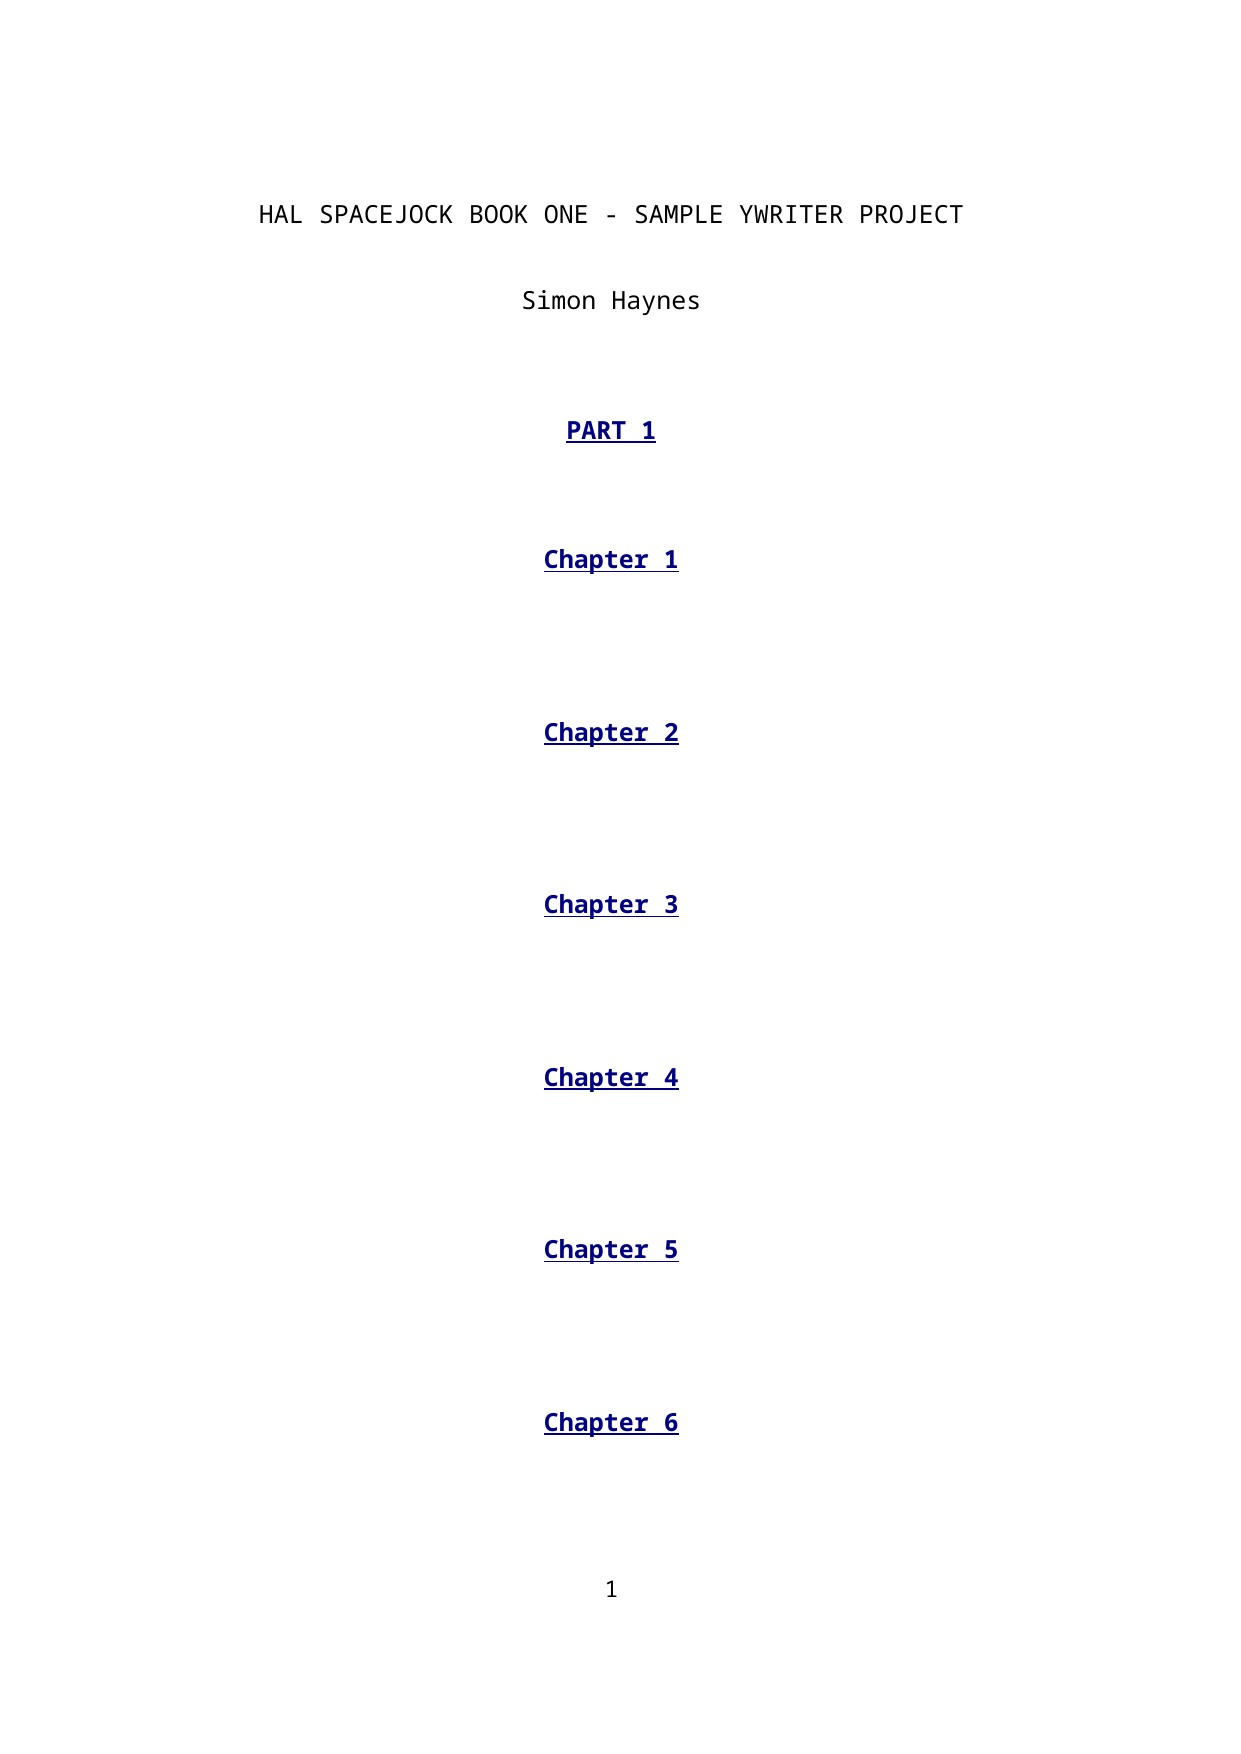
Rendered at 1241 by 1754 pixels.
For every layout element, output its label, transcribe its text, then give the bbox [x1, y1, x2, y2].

subtitle Simon Haynes [159, 275, 1063, 318]
subtitle Chapter 3 [159, 879, 1063, 922]
subtitle Part 1 [159, 404, 1063, 448]
subtitle Chapter 2 [159, 706, 1063, 749]
subtitle Chapter 1 [159, 534, 1063, 577]
title Hal Spacejock book one - Sample yWriter Project [159, 189, 1063, 232]
subtitle Chapter 5 [159, 1224, 1063, 1267]
subtitle Chapter 6 [159, 1396, 1063, 1439]
subtitle Chapter 4 [159, 1051, 1063, 1094]
